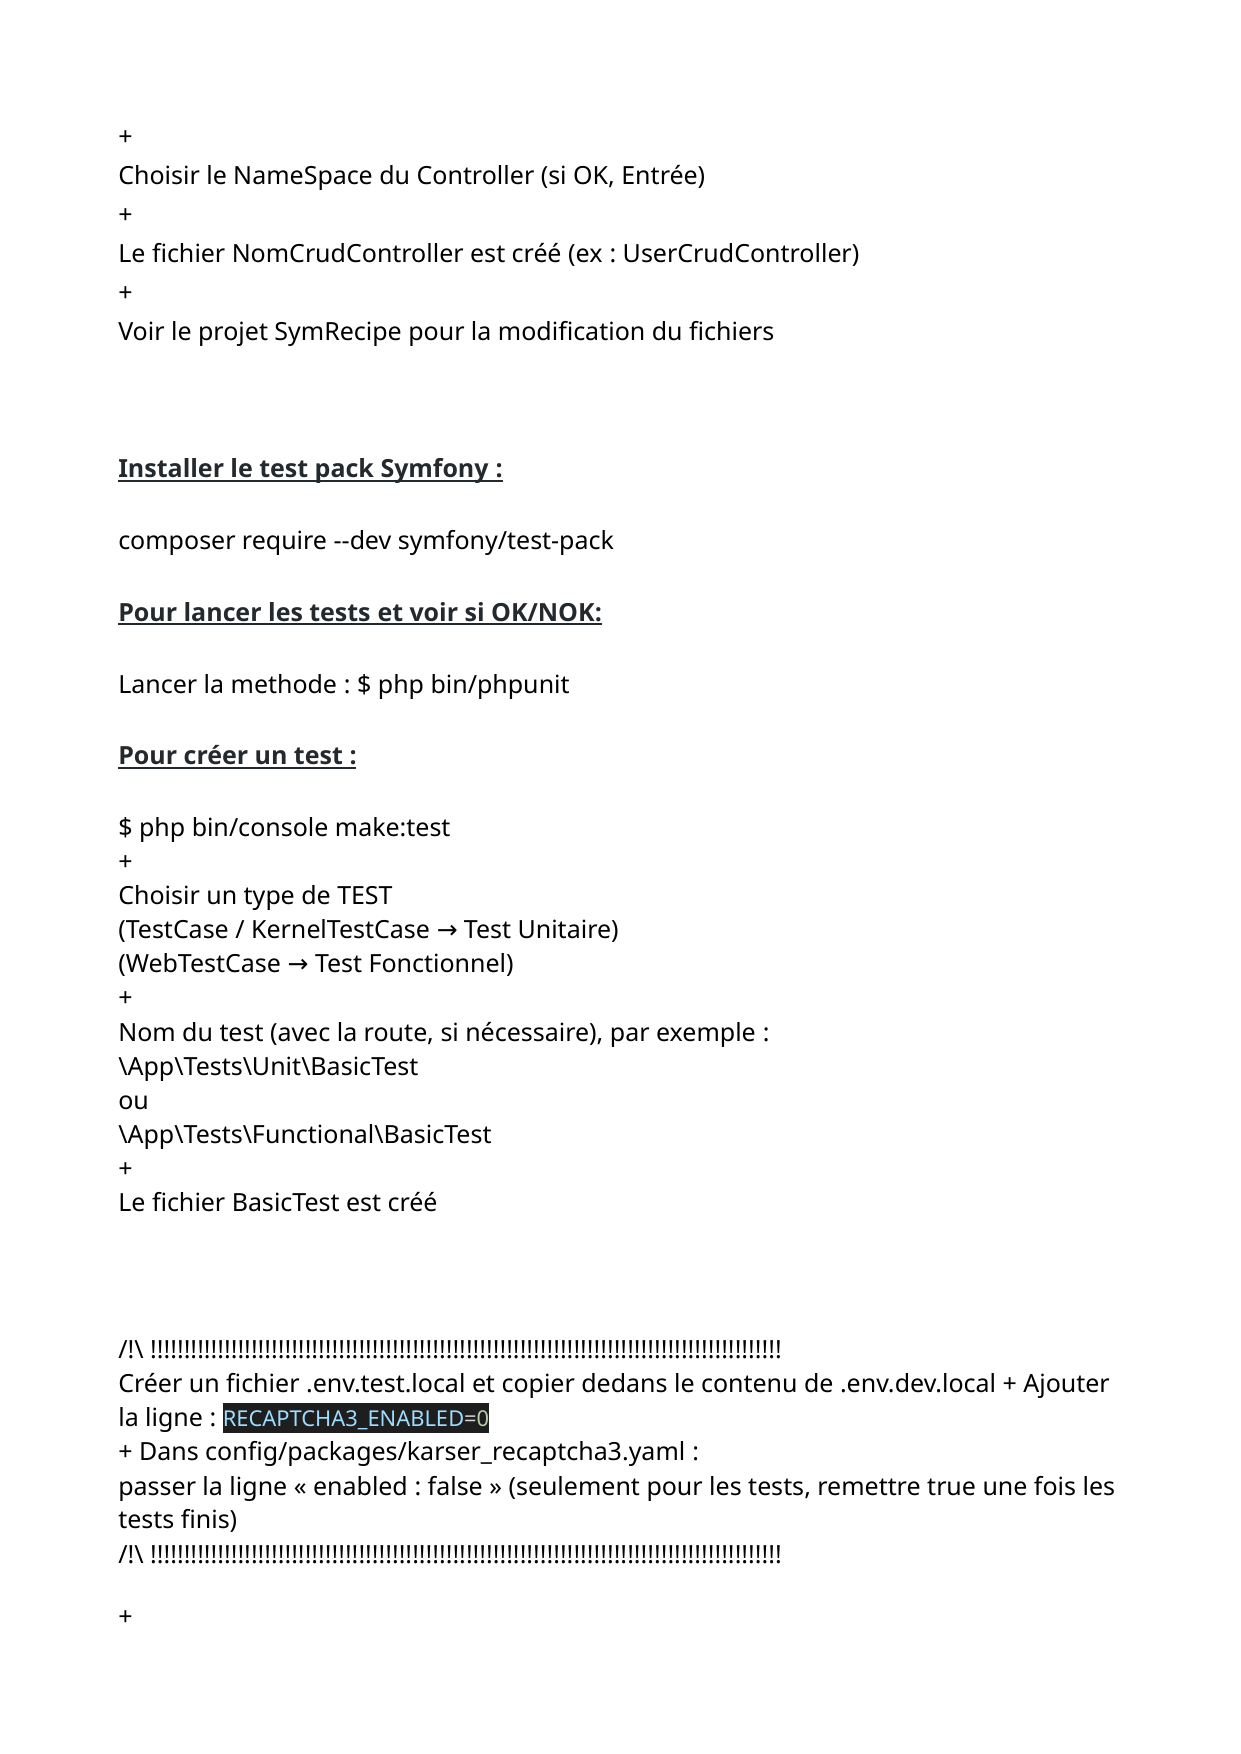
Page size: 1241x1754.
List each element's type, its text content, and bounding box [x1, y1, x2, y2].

text Pour lancer les tests et voir si OK/NOK: [118, 594, 1122, 628]
text + [118, 844, 1122, 878]
text \App\Tests\Unit\BasicTest [118, 1048, 1122, 1082]
text composer require --dev symfony/test-pack [118, 523, 1122, 557]
text Voir le projet SymRecipe pour la modification du fichiers [118, 314, 1122, 348]
text Installer le test pack Symfony : [118, 451, 1122, 485]
text (WebTestCase → Test Fonctionnel) [118, 946, 1122, 980]
text Nom du test (avec la route, si nécessaire), par exemple : [118, 1014, 1122, 1048]
text + [118, 275, 1122, 309]
text \App\Tests\Functional\BasicTest [118, 1116, 1122, 1150]
text Le fichier BasicTest est créé [118, 1184, 1122, 1218]
text Lancer la methode : $ php bin/phpunit [118, 666, 1122, 700]
text + [118, 1150, 1122, 1184]
text (TestCase / KernelTestCase → Test Unitaire) [118, 912, 1122, 946]
text + [118, 118, 1122, 152]
text Le fichier NomCrudController est créé (ex : UserCrudController) [118, 236, 1122, 270]
text /!\ !!!!!!!!!!!!!!!!!!!!!!!!!!!!!!!!!!!!!!!!!!!!!!!!!!!!!!!!!!!!!!!!!!!!!!!!!!!!!!!!!!!!!!!!!!!!!! [118, 1536, 1122, 1570]
text ou [118, 1082, 1122, 1116]
text passer la ligne « enabled : false » (seulement pour les tests, remettre true une fois les tests finis) [118, 1468, 1122, 1536]
text + [118, 980, 1122, 1014]
text Pour créer un test : [118, 738, 1122, 772]
text + [118, 1599, 1122, 1633]
text /!\ !!!!!!!!!!!!!!!!!!!!!!!!!!!!!!!!!!!!!!!!!!!!!!!!!!!!!!!!!!!!!!!!!!!!!!!!!!!!!!!!!!!!!!!!!!!!!! [118, 1332, 1122, 1366]
text + Dans config/packages/karser_recaptcha3.yaml : [118, 1434, 1122, 1468]
text $ php bin/console make:test [118, 810, 1122, 844]
text Choisir le NameSpace du Controller (si OK, Entrée) [118, 157, 1122, 191]
text + [118, 196, 1122, 231]
text Choisir un type de TEST [118, 878, 1122, 912]
text Créer un fichier .env.test.local et copier dedans le contenu de .env.dev.local + Ajouter la ligne : RECAPTCHA3_ENABLED=0 [118, 1366, 1122, 1434]
